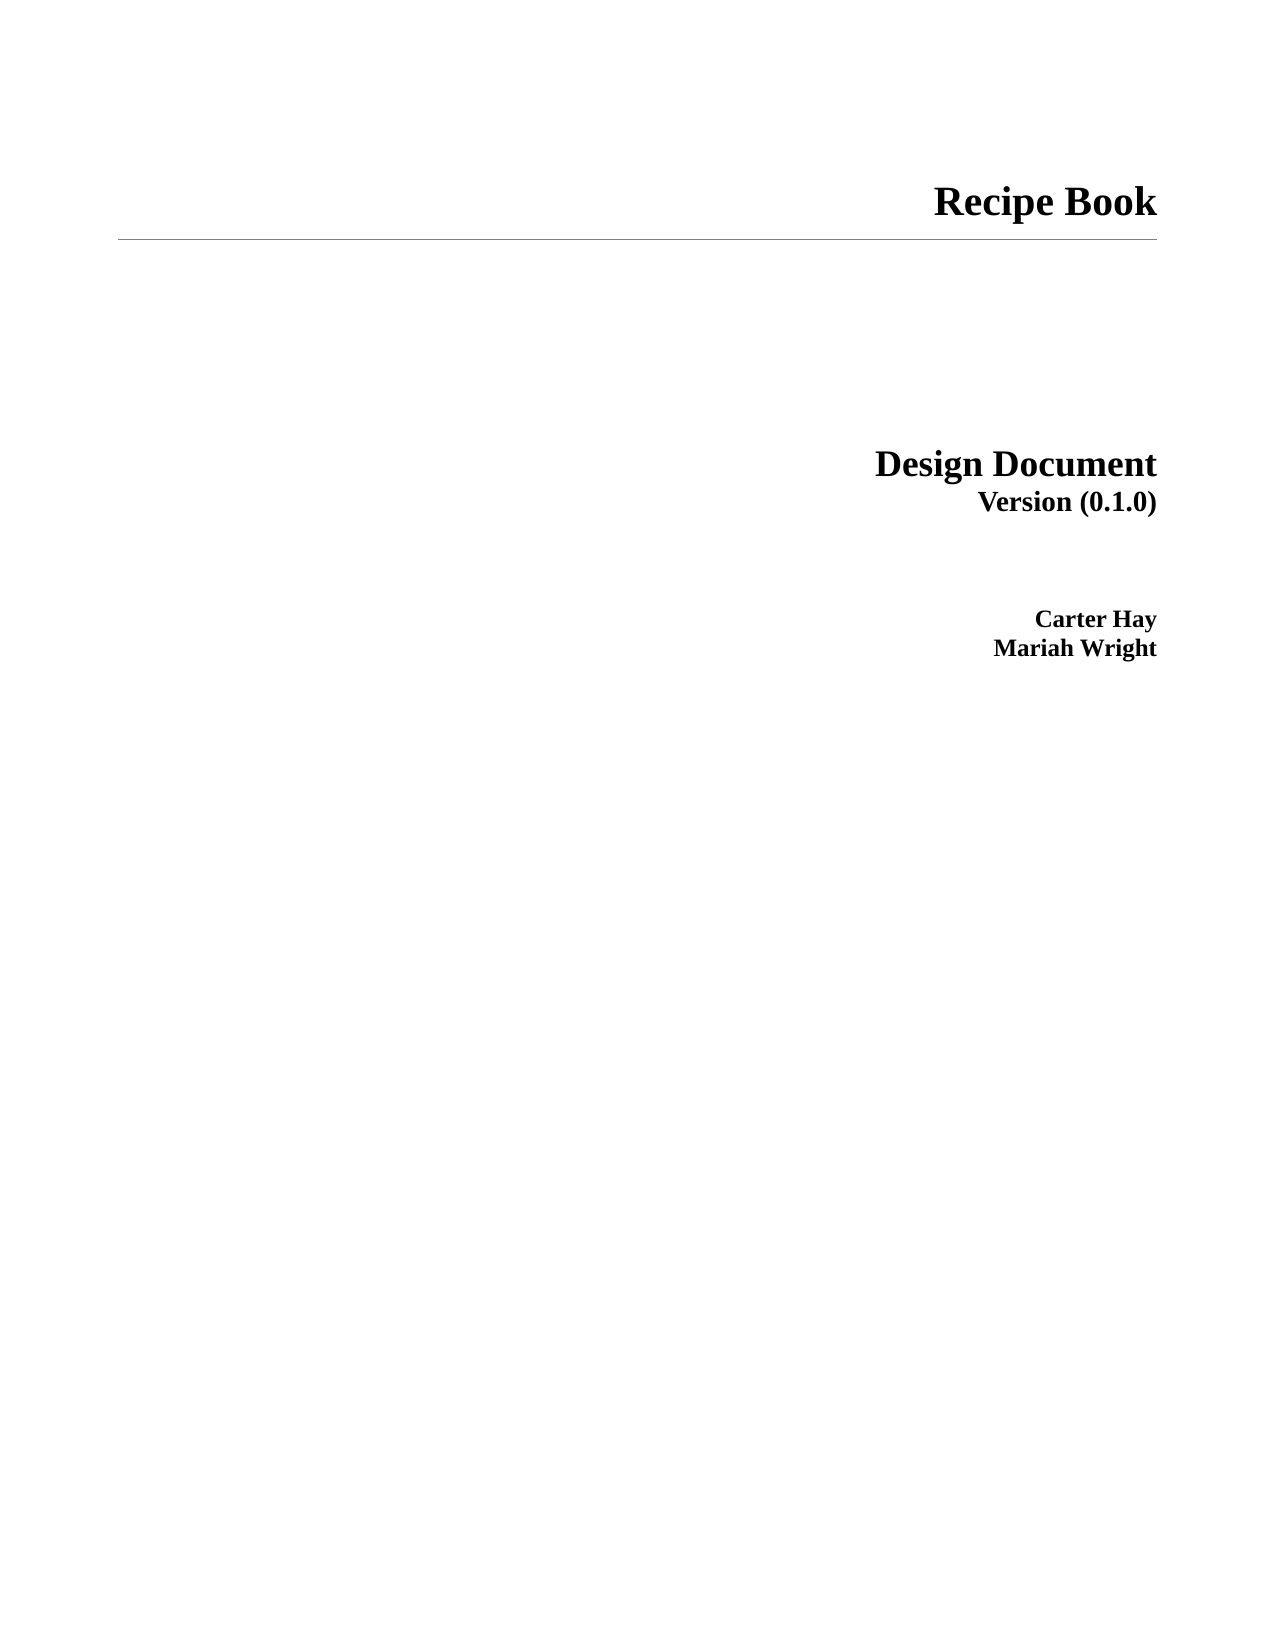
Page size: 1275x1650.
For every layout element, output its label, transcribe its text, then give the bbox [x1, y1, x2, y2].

text Design Document [118, 441, 1157, 484]
text Version (0.1.0) [118, 484, 1157, 518]
text Mariah Wright [118, 633, 1157, 662]
text Recipe Book [118, 177, 1157, 225]
text Carter Hay [118, 604, 1157, 633]
